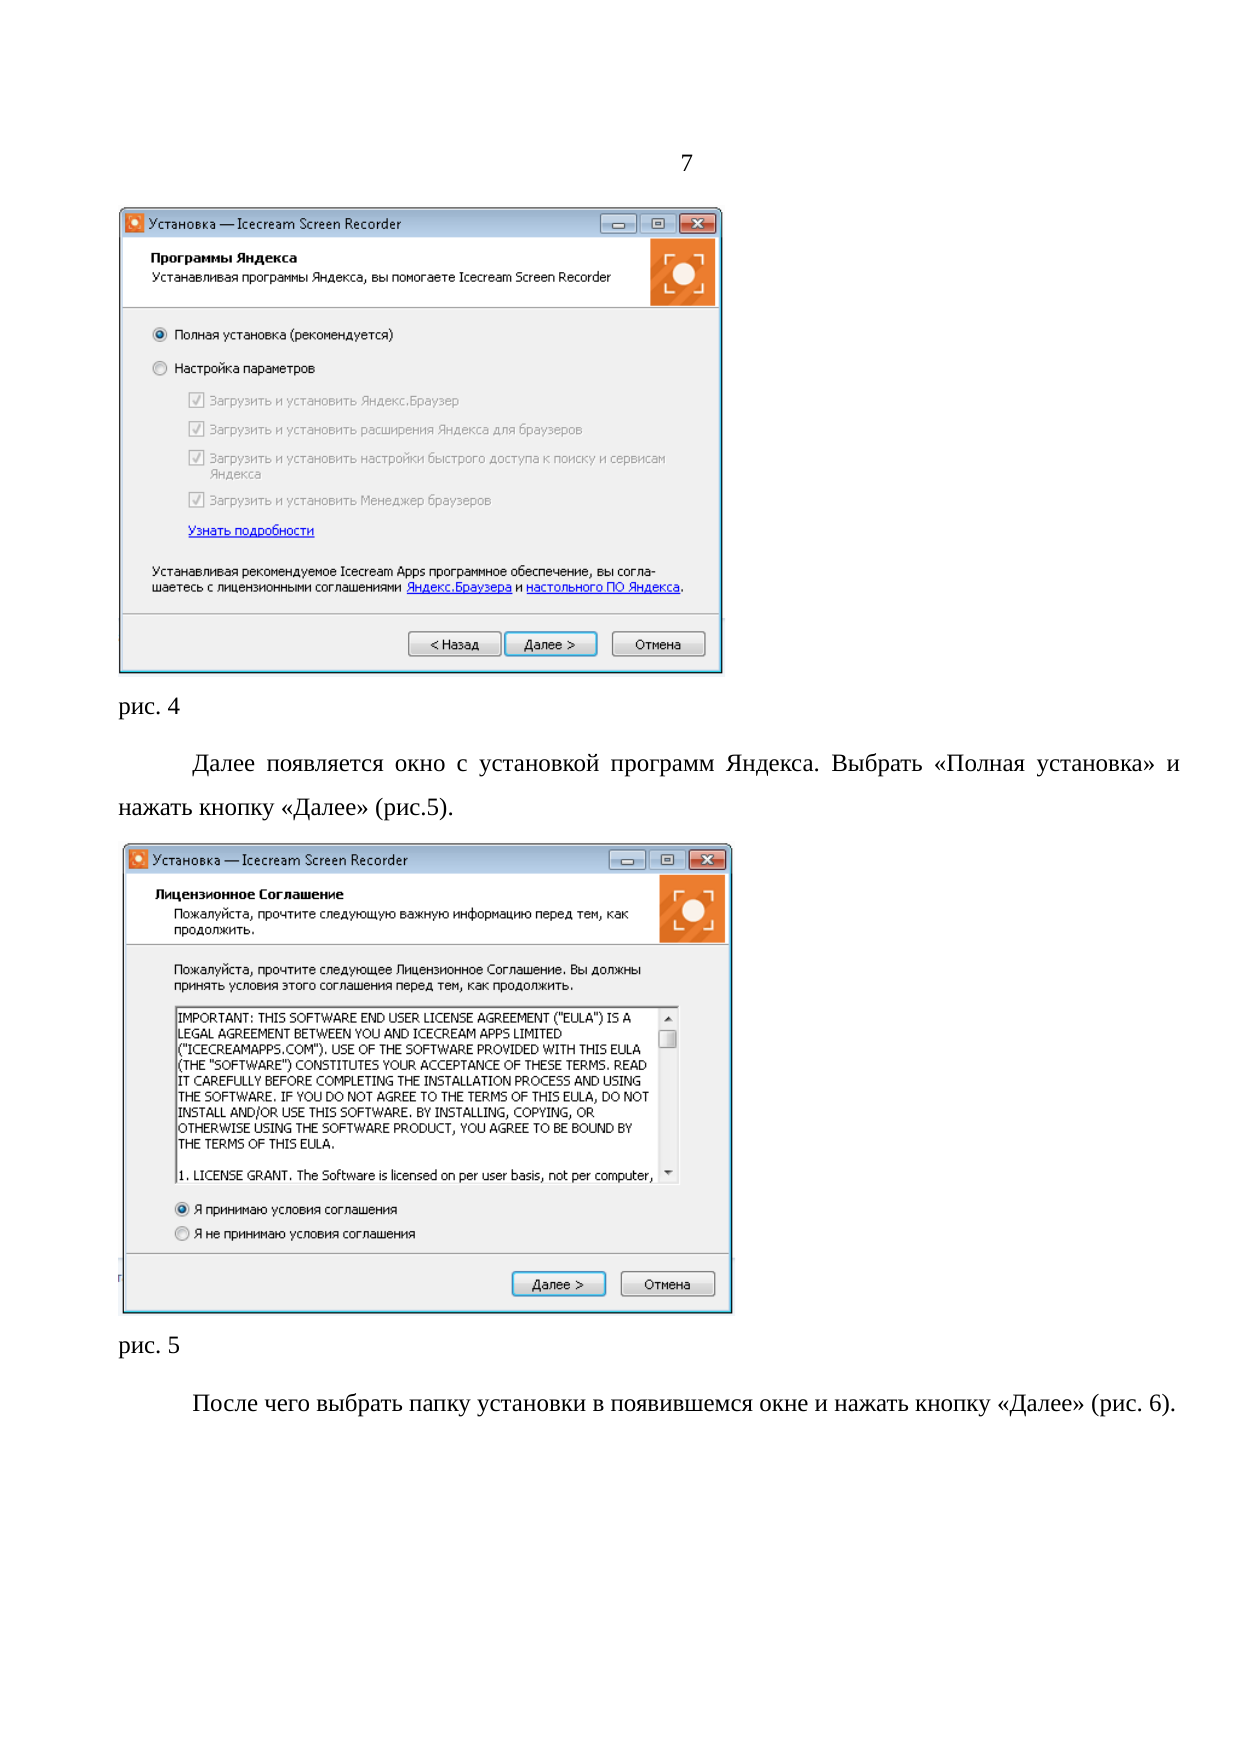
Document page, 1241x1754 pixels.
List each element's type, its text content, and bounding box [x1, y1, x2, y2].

picture [118, 841, 736, 1316]
picture [118, 205, 726, 677]
text рис. 5 [118, 849, 1181, 1359]
text Далее появляется окно с установкой программ Яндекса. Выбрать «Полная установка» и нажать кнопку «Далее» (рис.5). [118, 748, 1181, 820]
text рис. 4 [118, 206, 1181, 719]
text После чего выбрать папку установки в появившемся окне и нажать кнопку «Далее» (рис. 6). [118, 1388, 1181, 1417]
